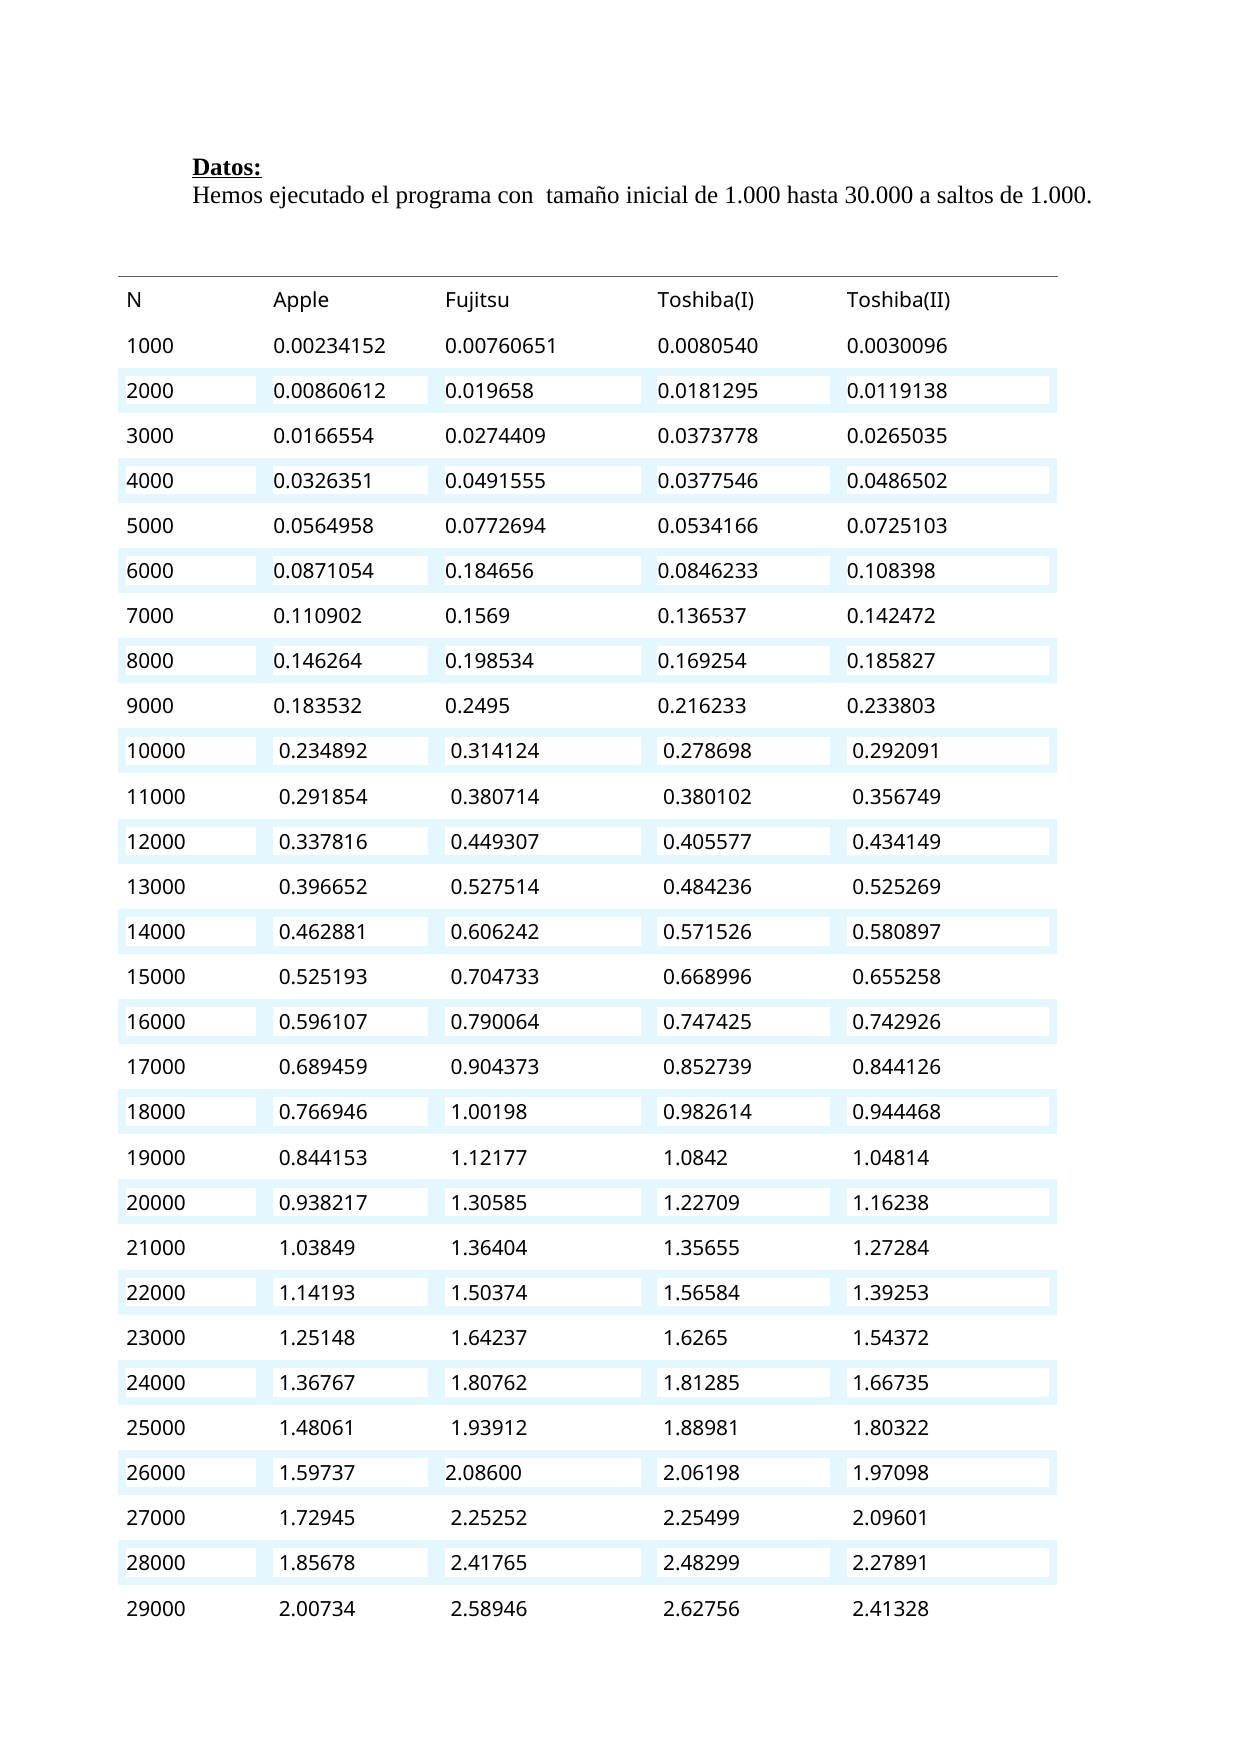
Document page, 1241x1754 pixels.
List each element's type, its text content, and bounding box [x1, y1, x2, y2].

table_cell 0.0564958 [265, 503, 437, 548]
table_cell 1.93912 [437, 1405, 649, 1450]
table_cell 0.449307 [437, 819, 649, 864]
table_cell 27000 [118, 1495, 265, 1540]
table_cell 2.06198 [649, 1450, 838, 1495]
table_cell 1.48061 [265, 1405, 437, 1450]
table_cell 2.58946 [437, 1585, 649, 1630]
table_cell 1.0842 [649, 1134, 838, 1179]
table_cell 0.019658 [437, 368, 649, 413]
table_cell 1.59737 [265, 1450, 437, 1495]
table_cell 0.0119138 [838, 368, 1057, 413]
table_cell 15000 [118, 954, 265, 999]
table_cell 2.41765 [437, 1540, 649, 1585]
table_cell 22000 [118, 1270, 265, 1315]
table_cell 21000 [118, 1225, 265, 1269]
table_cell 16000 [118, 999, 265, 1044]
table_cell 0.938217 [265, 1179, 437, 1224]
table_cell 1.64237 [437, 1315, 649, 1360]
table_cell 0.405577 [649, 819, 838, 864]
table_cell 1.80322 [838, 1405, 1057, 1450]
table_cell 2.00734 [265, 1585, 437, 1630]
table_cell 0.380102 [649, 774, 838, 818]
table_cell 1.88981 [649, 1405, 838, 1450]
table_cell 1.39253 [838, 1270, 1057, 1315]
table_cell 28000 [118, 1540, 265, 1585]
table_cell 0.527514 [437, 864, 649, 909]
table_cell 1.14193 [265, 1270, 437, 1315]
table_cell 0.0725103 [838, 503, 1057, 548]
table_cell 2.25252 [437, 1495, 649, 1540]
table_cell 19000 [118, 1134, 265, 1179]
table_cell 0.655258 [838, 954, 1057, 999]
table_cell 0.434149 [838, 819, 1057, 864]
table_cell 0.2495 [437, 683, 649, 728]
table_cell 5000 [118, 503, 265, 548]
table_cell 0.0534166 [649, 503, 838, 548]
table_cell 0.278698 [649, 728, 838, 773]
text Hemos ejecutado el programa con tamaño inicial de 1.000 hasta 30.000 a saltos de 1.000. [118, 180, 1122, 209]
table_cell 1.03849 [265, 1225, 437, 1269]
table_cell 2.41328 [838, 1585, 1057, 1630]
table_cell 11000 [118, 774, 265, 818]
table_cell 0.790064 [437, 999, 649, 1044]
table_cell 0.484236 [649, 864, 838, 909]
table_cell 0.0871054 [265, 548, 437, 593]
table_cell 0.169254 [649, 638, 838, 683]
table_cell 8000 [118, 638, 265, 683]
table_cell 0.110902 [265, 593, 437, 638]
table_cell 1.25148 [265, 1315, 437, 1360]
table_cell 0.00860612 [265, 368, 437, 413]
table_cell 1.80762 [437, 1360, 649, 1405]
table_cell 1.85678 [265, 1540, 437, 1585]
table_cell 0.852739 [649, 1044, 838, 1089]
table_cell 24000 [118, 1360, 265, 1405]
table_cell 1.27284 [838, 1225, 1057, 1269]
table_cell 0.747425 [649, 999, 838, 1044]
table_cell 3000 [118, 413, 265, 458]
table_cell 0.292091 [838, 728, 1057, 773]
table_cell 2.08600 [437, 1450, 649, 1495]
table_cell 1.00198 [437, 1089, 649, 1134]
table_cell 0.571526 [649, 909, 838, 954]
table_cell 0.1569 [437, 593, 649, 638]
table_cell 0.0772694 [437, 503, 649, 548]
table_cell 0.185827 [838, 638, 1057, 683]
table_cell 0.380714 [437, 774, 649, 818]
table_cell 0.0486502 [838, 458, 1057, 503]
table_cell 1.6265 [649, 1315, 838, 1360]
table_cell 0.944468 [838, 1089, 1057, 1134]
table_cell 1.36404 [437, 1225, 649, 1269]
table_cell 0.314124 [437, 728, 649, 773]
table_cell 1.22709 [649, 1179, 838, 1224]
table_cell 0.0166554 [265, 413, 437, 458]
table_header Toshiba(II) [838, 277, 1057, 322]
table_cell 0.0080540 [649, 323, 838, 367]
table_cell 0.904373 [437, 1044, 649, 1089]
table_cell 0.844153 [265, 1134, 437, 1179]
table_cell 0.234892 [265, 728, 437, 773]
table_cell 0.982614 [649, 1089, 838, 1134]
table_cell 0.0265035 [838, 413, 1057, 458]
table_cell 0.668996 [649, 954, 838, 999]
table_cell 0.844126 [838, 1044, 1057, 1089]
table_cell 1.66735 [838, 1360, 1057, 1405]
table_cell 0.216233 [649, 683, 838, 728]
table_cell 0.0274409 [437, 413, 649, 458]
table_cell 12000 [118, 819, 265, 864]
table_cell 1.36767 [265, 1360, 437, 1405]
table_cell 1.54372 [838, 1315, 1057, 1360]
table_cell 0.183532 [265, 683, 437, 728]
table_cell 0.525269 [838, 864, 1057, 909]
table_cell 1.04814 [838, 1134, 1057, 1179]
table_cell 0.291854 [265, 774, 437, 818]
table_header N [118, 277, 265, 322]
table_header Apple [265, 277, 437, 322]
table_cell 1.35655 [649, 1225, 838, 1269]
table_cell 2.25499 [649, 1495, 838, 1540]
table_cell 0.136537 [649, 593, 838, 638]
table_cell 17000 [118, 1044, 265, 1089]
table_cell 10000 [118, 728, 265, 773]
table_header Fujitsu [437, 277, 649, 322]
table_cell 1.12177 [437, 1134, 649, 1179]
table_cell 0.233803 [838, 683, 1057, 728]
table_cell 0.580897 [838, 909, 1057, 954]
table_cell 0.0377546 [649, 458, 838, 503]
table_cell 23000 [118, 1315, 265, 1360]
table_cell 0.704733 [437, 954, 649, 999]
table_cell 0.142472 [838, 593, 1057, 638]
table_cell 0.198534 [437, 638, 649, 683]
table_cell 2.09601 [838, 1495, 1057, 1540]
table_cell 0.356749 [838, 774, 1057, 818]
table_cell 0.525193 [265, 954, 437, 999]
table_cell 6000 [118, 548, 265, 593]
table_cell 0.596107 [265, 999, 437, 1044]
table_cell 1.16238 [838, 1179, 1057, 1224]
table_cell 14000 [118, 909, 265, 954]
table_cell 0.00760651 [437, 323, 649, 367]
table_cell 0.108398 [838, 548, 1057, 593]
table_cell 2.62756 [649, 1585, 838, 1630]
table_cell 0.146264 [265, 638, 437, 683]
table_cell 0.00234152 [265, 323, 437, 367]
table_cell 1.72945 [265, 1495, 437, 1540]
table_cell 2.27891 [838, 1540, 1057, 1585]
table_cell 18000 [118, 1089, 265, 1134]
table_cell 0.0181295 [649, 368, 838, 413]
table_cell 0.396652 [265, 864, 437, 909]
text Datos: [118, 152, 1122, 180]
table_cell 0.0846233 [649, 548, 838, 593]
table_cell 0.337816 [265, 819, 437, 864]
table_header Toshiba(I) [649, 277, 838, 322]
table_cell 7000 [118, 593, 265, 638]
table_cell 0.0491555 [437, 458, 649, 503]
table_cell 26000 [118, 1450, 265, 1495]
table_cell 0.0030096 [838, 323, 1057, 367]
table_cell 0.462881 [265, 909, 437, 954]
table_cell 1.81285 [649, 1360, 838, 1405]
table_cell 2000 [118, 368, 265, 413]
table_cell 0.766946 [265, 1089, 437, 1134]
table_cell 0.742926 [838, 999, 1057, 1044]
table_cell 1000 [118, 323, 265, 367]
table_cell 20000 [118, 1179, 265, 1224]
table_cell 0.0326351 [265, 458, 437, 503]
table_cell 29000 [118, 1585, 265, 1630]
table_cell 1.56584 [649, 1270, 838, 1315]
table_cell 9000 [118, 683, 265, 728]
table_cell 1.30585 [437, 1179, 649, 1224]
table_cell 25000 [118, 1405, 265, 1450]
table_cell 0.606242 [437, 909, 649, 954]
table_cell 2.48299 [649, 1540, 838, 1585]
table_cell 0.689459 [265, 1044, 437, 1089]
table_cell 1.50374 [437, 1270, 649, 1315]
table_cell 1.97098 [838, 1450, 1057, 1495]
table_cell 0.184656 [437, 548, 649, 593]
table_cell 13000 [118, 864, 265, 909]
table_cell 0.0373778 [649, 413, 838, 458]
table_cell 4000 [118, 458, 265, 503]
